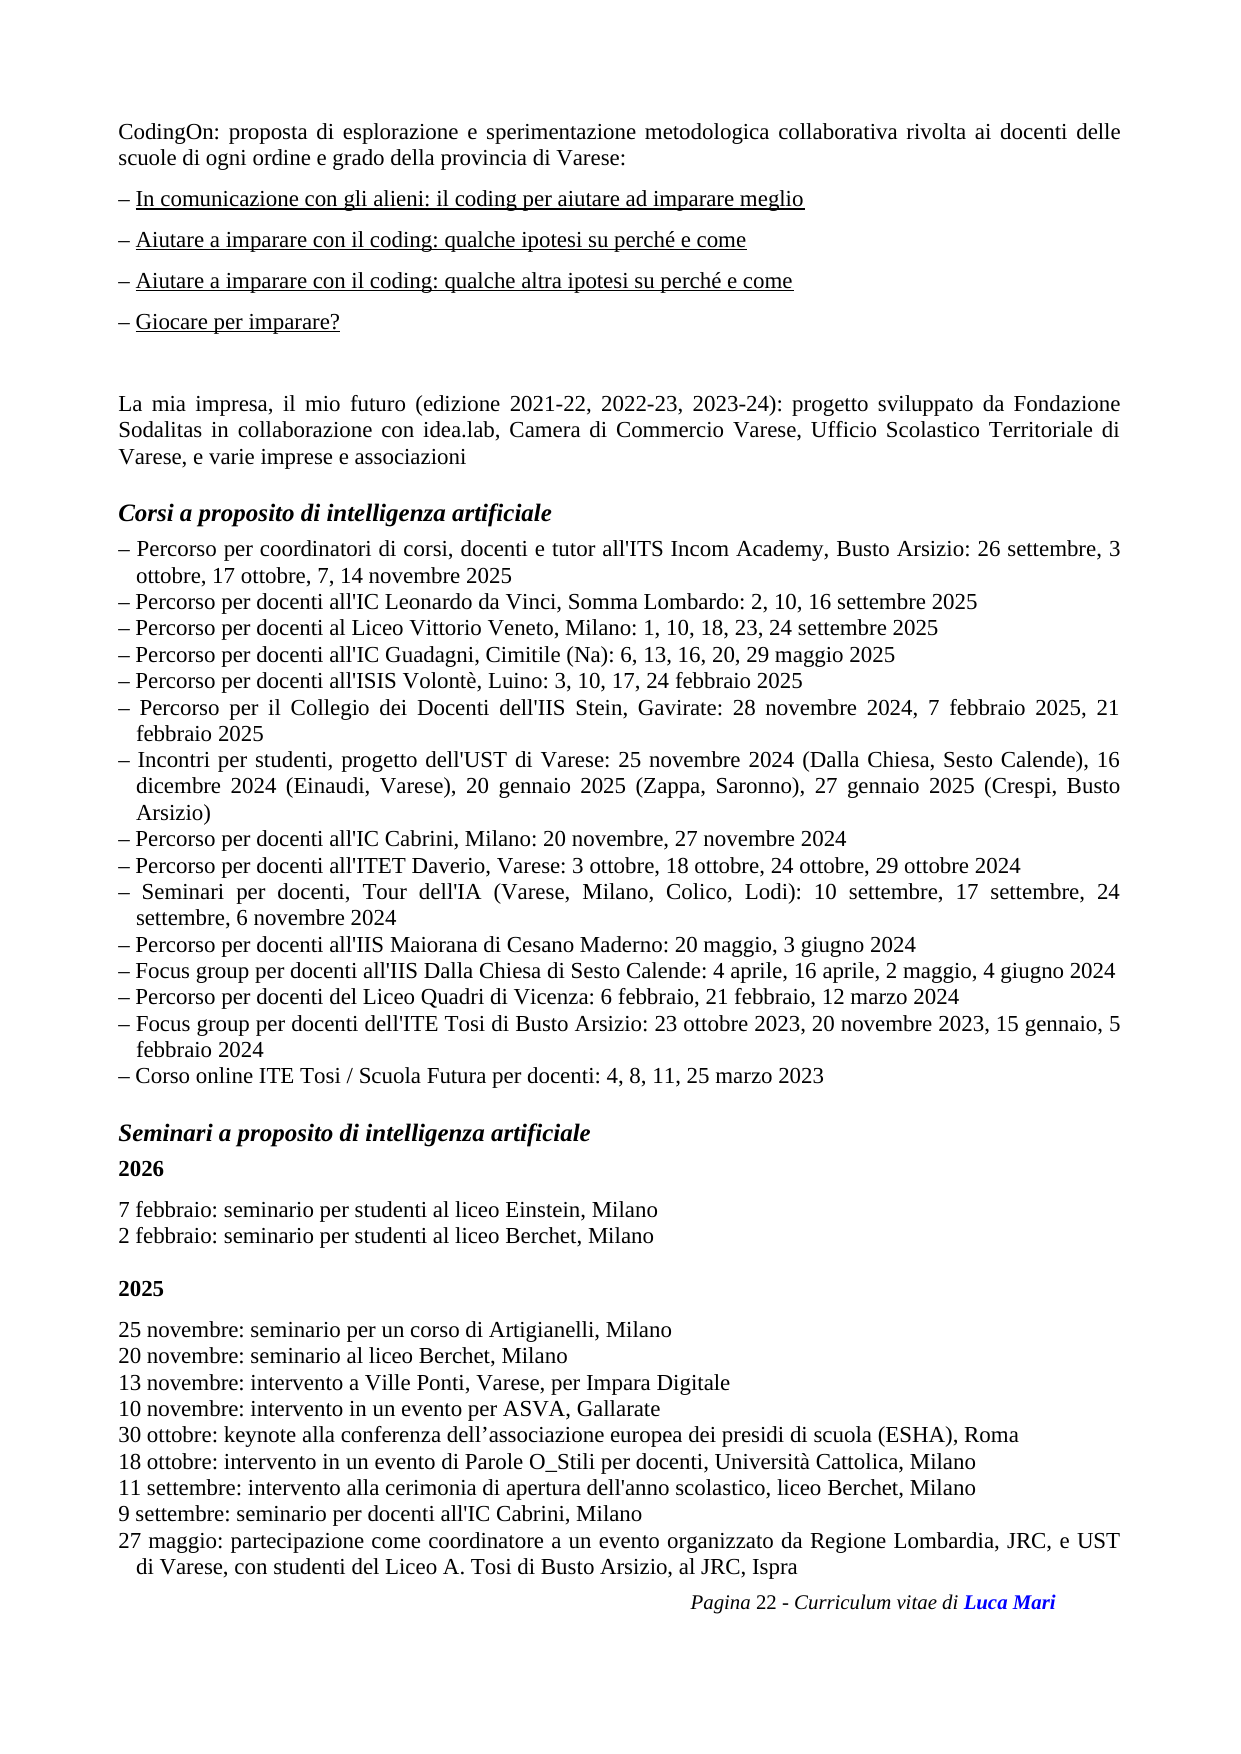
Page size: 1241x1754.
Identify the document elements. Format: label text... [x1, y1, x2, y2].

text – Percorso per docenti del Liceo Quadri di Vicenza: 6 febbraio, 21 febbraio, 12 marzo 2024 [118, 983, 1122, 1010]
text – In comunicazione con gli alieni: il coding per aiutare ad imparare meglio [118, 185, 1122, 212]
text – Percorso per il Collegio dei Docenti dell'IIS Stein, Gavirate: 28 novembre 2024, 7 febbraio 2025, 21 febbraio 2025 [118, 693, 1122, 746]
text 30 ottobre: keynote alla conferenza dell’associazione europea dei presidi di scuola (ESHA), Roma [118, 1421, 1122, 1448]
text – Percorso per docenti all'ITET Daverio, Varese: 3 ottobre, 18 ottobre, 24 ottobre, 29 ottobre 2024 [118, 852, 1122, 878]
text La mia impresa, il mio futuro (edizione 2021-22, 2022-23, 2023-24): progetto sviluppato da Fondazione Sodalitas in collaborazione con idea.lab, Camera di Commercio Varese, Ufficio Scolastico Territoriale di Varese, e varie imprese e associazioni [118, 390, 1122, 469]
text 7 febbraio: seminario per studenti al liceo Einstein, Milano [118, 1196, 1122, 1222]
text – Aiutare a imparare con il coding: qualche altra ipotesi su perché e come [118, 267, 1122, 294]
text 2 febbraio: seminario per studenti al liceo Berchet, Milano [118, 1222, 1122, 1249]
text – Focus group per docenti dell'ITE Tosi di Busto Arsizio: 23 ottobre 2023, 20 novembre 2023, 15 gennaio, 5 febbraio 2024 [118, 1010, 1122, 1062]
text – Focus group per docenti all'IIS Dalla Chiesa di Sesto Calende: 4 aprile, 16 aprile, 2 maggio, 4 giugno 2024 [118, 957, 1122, 983]
text – Percorso per docenti all'IIS Maiorana di Cesano Maderno: 20 maggio, 3 giugno 2024 [118, 931, 1122, 957]
text 10 novembre: intervento in un evento per ASVA, Gallarate [118, 1395, 1122, 1421]
text – Percorso per docenti all'IC Guadagni, Cimitile (Na): 6, 13, 16, 20, 29 maggio 2025 [118, 641, 1122, 667]
text 25 novembre: seminario per un corso di Artigianelli, Milano [118, 1316, 1122, 1342]
text 13 novembre: intervento a Ville Ponti, Varese, per Impara Digitale [118, 1369, 1122, 1395]
text – Percorso per docenti all'IC Leonardo da Vinci, Somma Lombardo: 2, 10, 16 settembre 2025 [118, 588, 1122, 614]
text 27 maggio: partecipazione come coordinatore a un evento organizzato da Regione Lombardia, JRC, e UST di Varese, con studenti del Liceo A. Tosi di Busto Arsizio, al JRC, Ispra [118, 1527, 1122, 1579]
text – Percorso per coordinatori di corsi, docenti e tutor all'ITS Incom Academy, Busto Arsizio: 26 settembre, 3 ottobre, 17 ottobre, 7, 14 novembre 2025 [118, 535, 1122, 588]
text – Percorso per docenti al Liceo Vittorio Veneto, Milano: 1, 10, 18, 23, 24 settembre 2025 [118, 614, 1122, 641]
text 2026 [118, 1155, 1122, 1181]
text – Percorso per docenti all'ISIS Volontè, Luino: 3, 10, 17, 24 febbraio 2025 [118, 667, 1122, 693]
text 9 settembre: seminario per docenti all'IC Cabrini, Milano [118, 1501, 1122, 1527]
text – Aiutare a imparare con il coding: qualche ipotesi su perché e come [118, 226, 1122, 253]
text CodingOn: proposta di esplorazione e sperimentazione metodologica collaborativa rivolta ai docenti delle scuole di ogni ordine e grado della provincia di Varese: [118, 118, 1122, 171]
text – Percorso per docenti all'IC Cabrini, Milano: 20 novembre, 27 novembre 2024 [118, 825, 1122, 852]
text – Seminari per docenti, Tour dell'IA (Varese, Milano, Colico, Lodi): 10 settembre, 17 settembre, 24 settembre, 6 novembre 2024 [118, 878, 1122, 931]
subtitle Seminari a proposito di intelligenza artificiale [118, 1118, 1122, 1147]
text 2025 [118, 1275, 1122, 1301]
text 20 novembre: seminario al liceo Berchet, Milano [118, 1342, 1122, 1369]
text 18 ottobre: intervento in un evento di Parole O_Stili per docenti, Università Cattolica, Milano [118, 1448, 1122, 1474]
text – Giocare per imparare? [118, 308, 1122, 334]
subtitle Corsi a proposito di intelligenza artificiale [118, 498, 1122, 527]
text 11 settembre: intervento alla cerimonia di apertura dell'anno scolastico, liceo Berchet, Milano [118, 1474, 1122, 1501]
text – Incontri per studenti, progetto dell'UST di Varese: 25 novembre 2024 (Dalla Chiesa, Sesto Calende), 16 dicembre 2024 (Einaudi, Varese), 20 gennaio 2025 (Zappa, Saronno), 27 gennaio 2025 (Crespi, Busto Arsizio) [118, 746, 1122, 825]
text – Corso online ITE Tosi / Scuola Futura per docenti: 4, 8, 11, 25 marzo 2023 [118, 1062, 1122, 1089]
